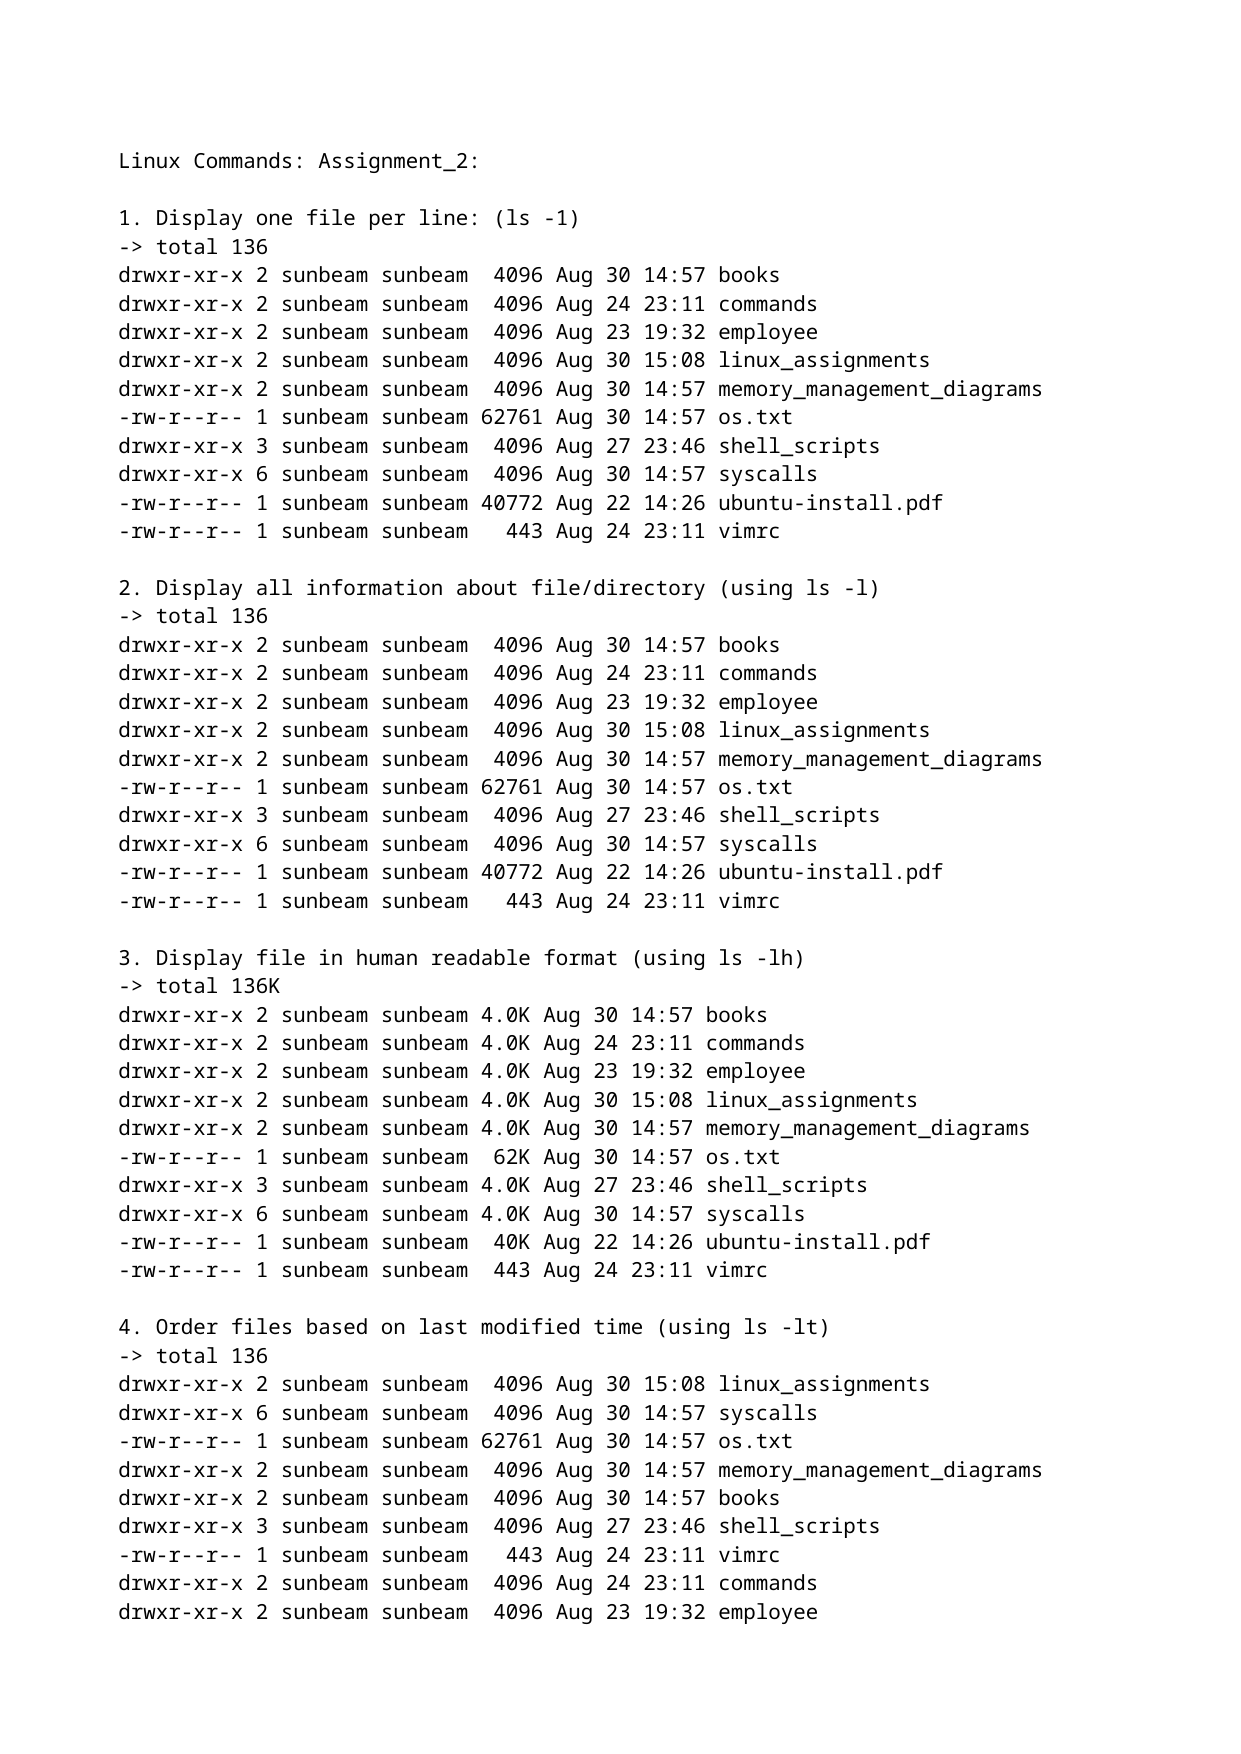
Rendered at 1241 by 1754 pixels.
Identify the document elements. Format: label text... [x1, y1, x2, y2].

text -rw-r--r-- 1 sunbeam sunbeam 62K Aug 30 14:57 os.txt [118, 1142, 1122, 1170]
text -> total 136 [118, 602, 1122, 630]
text drwxr-xr-x 2 sunbeam sunbeam 4096 Aug 30 15:08 linux_assignments [118, 346, 1122, 374]
text Linux Commands: Assignment_2: [118, 147, 1122, 175]
text drwxr-xr-x 2 sunbeam sunbeam 4096 Aug 23 19:32 employee [118, 317, 1122, 346]
text -rw-r--r-- 1 sunbeam sunbeam 40772 Aug 22 14:26 ubuntu-install.pdf [118, 857, 1122, 886]
text -> total 136 [118, 1341, 1122, 1369]
text drwxr-xr-x 2 sunbeam sunbeam 4096 Aug 30 14:57 books [118, 1483, 1122, 1512]
text drwxr-xr-x 3 sunbeam sunbeam 4096 Aug 27 23:46 shell_scripts [118, 431, 1122, 459]
text drwxr-xr-x 2 sunbeam sunbeam 4096 Aug 30 14:57 books [118, 630, 1122, 658]
text drwxr-xr-x 2 sunbeam sunbeam 4096 Aug 30 15:08 linux_assignments [118, 1369, 1122, 1398]
text drwxr-xr-x 2 sunbeam sunbeam 4096 Aug 30 15:08 linux_assignments [118, 715, 1122, 744]
text -rw-r--r-- 1 sunbeam sunbeam 443 Aug 24 23:11 vimrc [118, 516, 1122, 545]
text drwxr-xr-x 3 sunbeam sunbeam 4096 Aug 27 23:46 shell_scripts [118, 801, 1122, 829]
text -rw-r--r-- 1 sunbeam sunbeam 40K Aug 22 14:26 ubuntu-install.pdf [118, 1227, 1122, 1256]
text -rw-r--r-- 1 sunbeam sunbeam 62761 Aug 30 14:57 os.txt [118, 402, 1122, 431]
text drwxr-xr-x 2 sunbeam sunbeam 4096 Aug 23 19:32 employee [118, 687, 1122, 715]
text -rw-r--r-- 1 sunbeam sunbeam 40772 Aug 22 14:26 ubuntu-install.pdf [118, 488, 1122, 516]
text -rw-r--r-- 1 sunbeam sunbeam 443 Aug 24 23:11 vimrc [118, 1256, 1122, 1284]
text drwxr-xr-x 3 sunbeam sunbeam 4.0K Aug 27 23:46 shell_scripts [118, 1170, 1122, 1199]
text drwxr-xr-x 2 sunbeam sunbeam 4.0K Aug 23 19:32 employee [118, 1057, 1122, 1085]
text 3. Display file in human readable format (using ls -lh) [118, 943, 1122, 971]
text drwxr-xr-x 2 sunbeam sunbeam 4096 Aug 24 23:11 commands [118, 1568, 1122, 1597]
text 4. Order files based on last modified time (using ls -lt) [118, 1312, 1122, 1341]
text drwxr-xr-x 2 sunbeam sunbeam 4096 Aug 24 23:11 commands [118, 658, 1122, 687]
text drwxr-xr-x 6 sunbeam sunbeam 4096 Aug 30 14:57 syscalls [118, 829, 1122, 857]
text drwxr-xr-x 2 sunbeam sunbeam 4.0K Aug 30 14:57 memory_management_diagrams [118, 1113, 1122, 1142]
text drwxr-xr-x 6 sunbeam sunbeam 4096 Aug 30 14:57 syscalls [118, 459, 1122, 488]
text -rw-r--r-- 1 sunbeam sunbeam 443 Aug 24 23:11 vimrc [118, 1540, 1122, 1568]
text drwxr-xr-x 2 sunbeam sunbeam 4.0K Aug 30 15:08 linux_assignments [118, 1085, 1122, 1113]
text drwxr-xr-x 2 sunbeam sunbeam 4096 Aug 30 14:57 memory_management_diagrams [118, 1455, 1122, 1483]
text -rw-r--r-- 1 sunbeam sunbeam 62761 Aug 30 14:57 os.txt [118, 1426, 1122, 1455]
text 1. Display one file per line: (ls -1) [118, 203, 1122, 232]
text drwxr-xr-x 3 sunbeam sunbeam 4096 Aug 27 23:46 shell_scripts [118, 1512, 1122, 1540]
text drwxr-xr-x 2 sunbeam sunbeam 4096 Aug 23 19:32 employee [118, 1597, 1122, 1625]
text drwxr-xr-x 2 sunbeam sunbeam 4096 Aug 24 23:11 commands [118, 289, 1122, 317]
text drwxr-xr-x 6 sunbeam sunbeam 4096 Aug 30 14:57 syscalls [118, 1398, 1122, 1426]
text -> total 136 [118, 232, 1122, 260]
text -rw-r--r-- 1 sunbeam sunbeam 62761 Aug 30 14:57 os.txt [118, 772, 1122, 801]
text 2. Display all information about file/directory (using ls -l) [118, 573, 1122, 602]
text drwxr-xr-x 2 sunbeam sunbeam 4096 Aug 30 14:57 books [118, 260, 1122, 289]
text drwxr-xr-x 2 sunbeam sunbeam 4096 Aug 30 14:57 memory_management_diagrams [118, 744, 1122, 772]
text drwxr-xr-x 6 sunbeam sunbeam 4.0K Aug 30 14:57 syscalls [118, 1199, 1122, 1227]
text -rw-r--r-- 1 sunbeam sunbeam 443 Aug 24 23:11 vimrc [118, 886, 1122, 914]
text -> total 136K [118, 971, 1122, 1000]
text drwxr-xr-x 2 sunbeam sunbeam 4096 Aug 30 14:57 memory_management_diagrams [118, 374, 1122, 402]
text drwxr-xr-x 2 sunbeam sunbeam 4.0K Aug 24 23:11 commands [118, 1028, 1122, 1057]
text drwxr-xr-x 2 sunbeam sunbeam 4.0K Aug 30 14:57 books [118, 1000, 1122, 1028]
